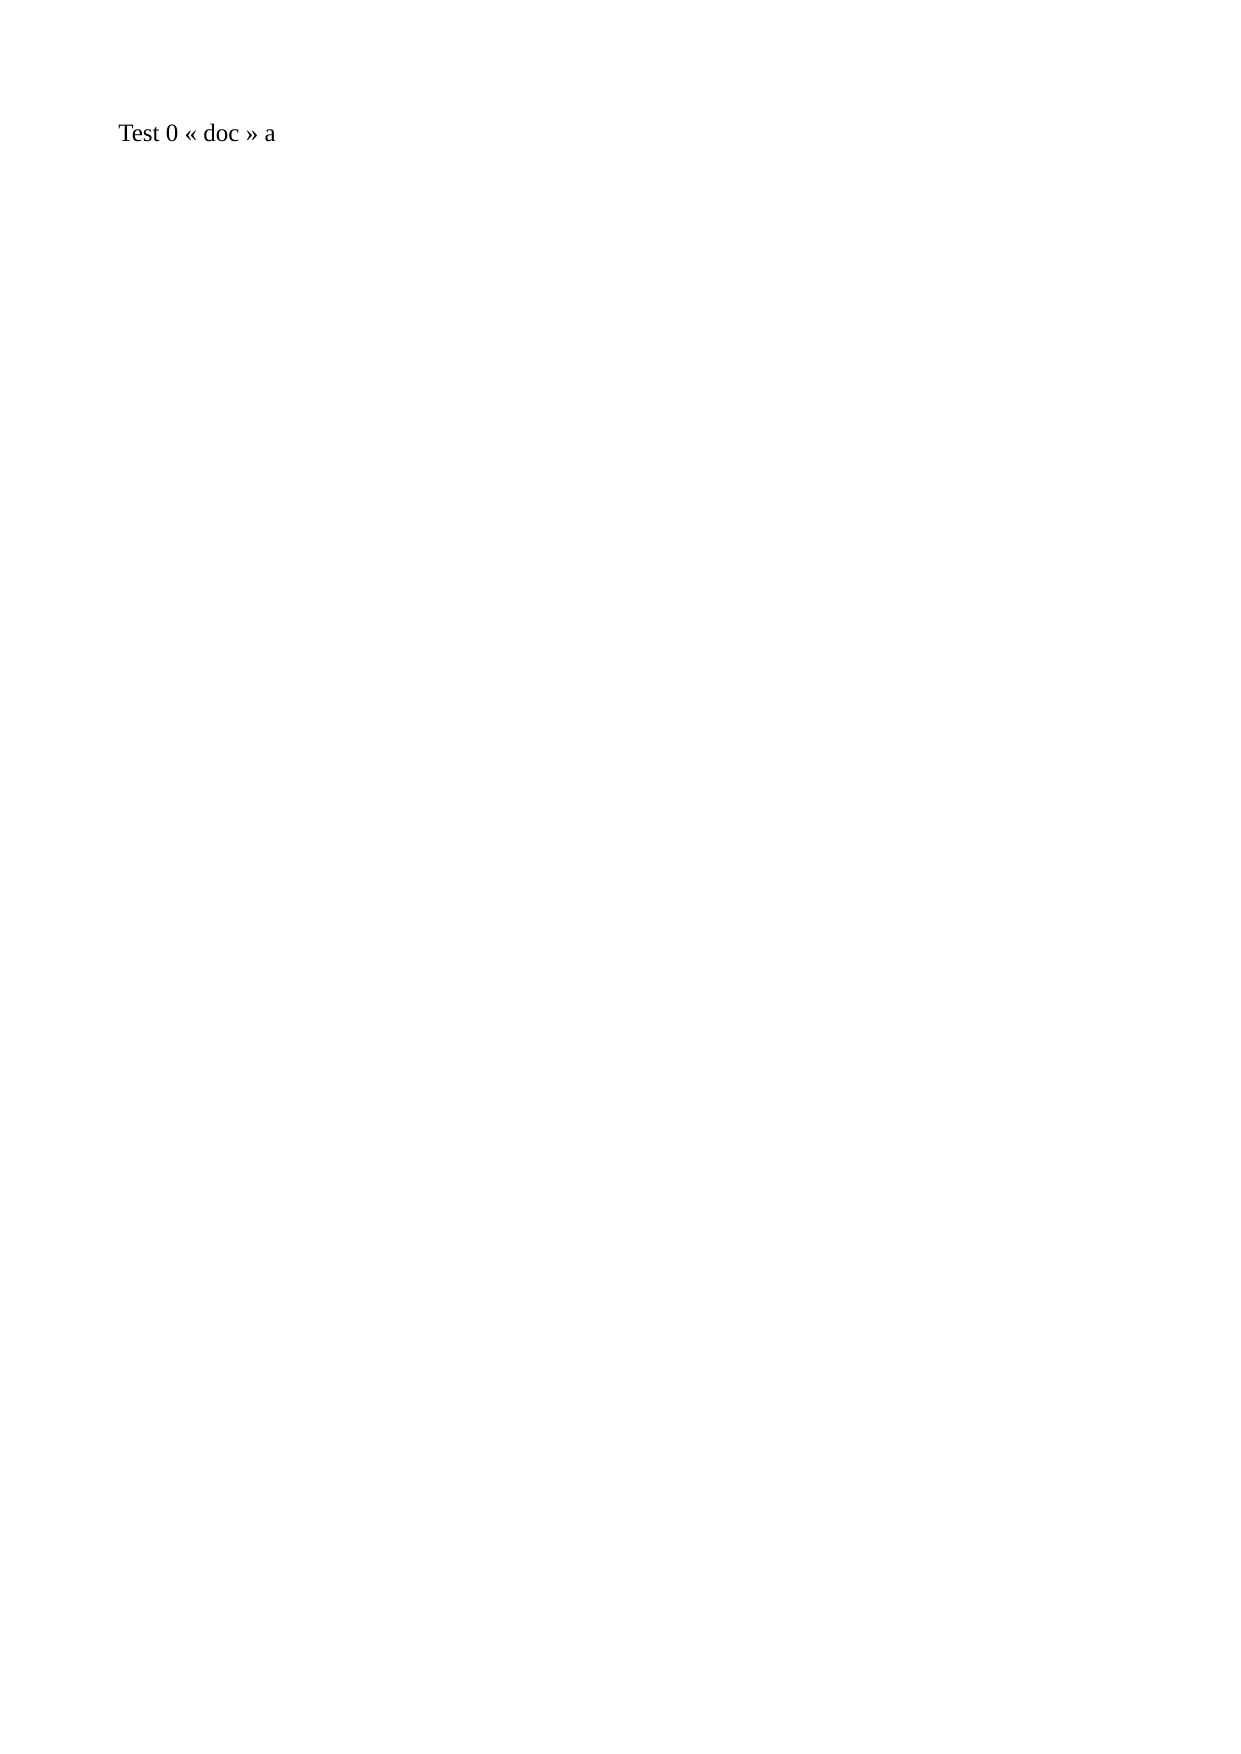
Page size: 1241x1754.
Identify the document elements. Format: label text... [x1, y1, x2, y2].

text Test 0 « doc » a [118, 118, 1122, 147]
